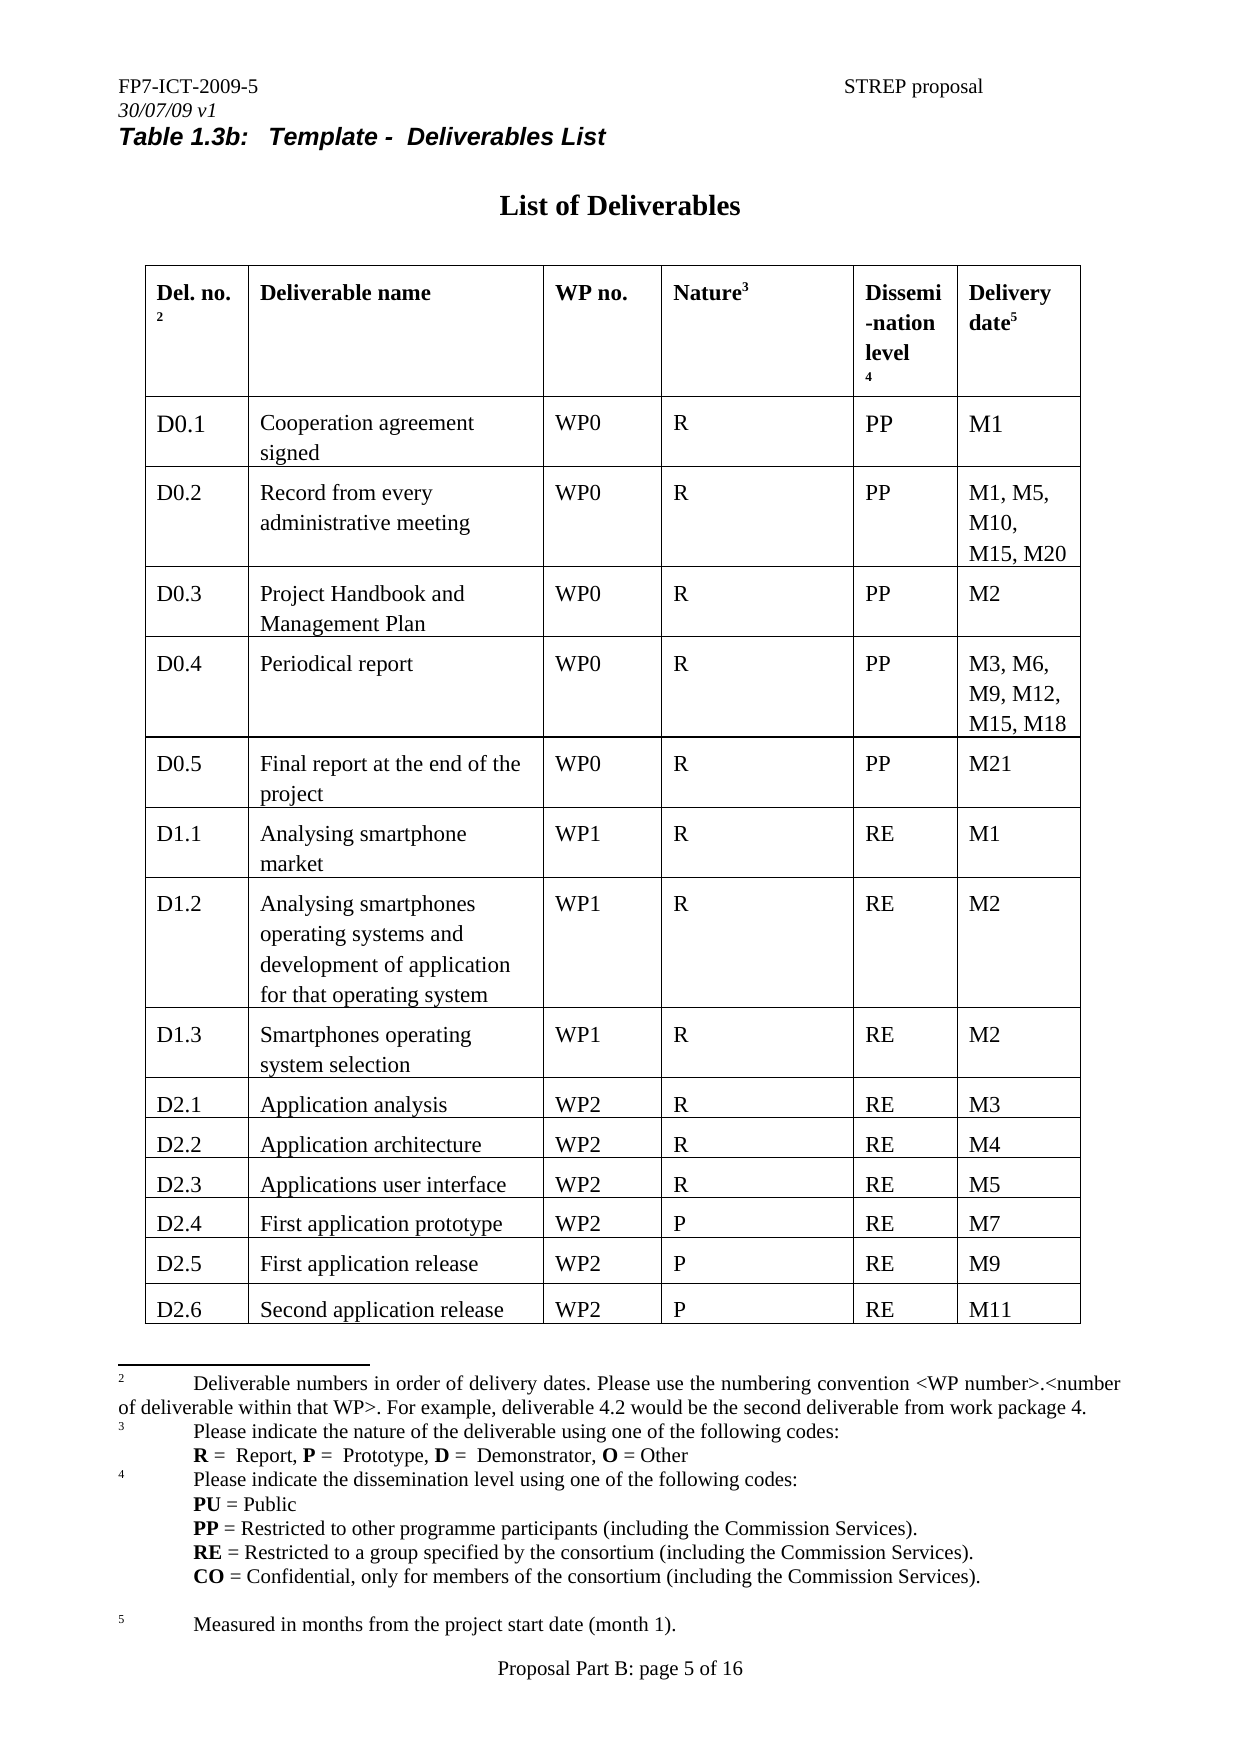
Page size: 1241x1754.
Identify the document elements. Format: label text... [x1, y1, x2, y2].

table_cell D2.3 [146, 1158, 248, 1197]
table_header WP no. [544, 266, 661, 396]
table_cell WP2 [544, 1118, 661, 1157]
table_cell D2.5 [146, 1238, 248, 1283]
table_cell WP0 [544, 467, 661, 566]
table_cell PP [854, 637, 957, 736]
table_cell WP0 [544, 637, 661, 736]
table_cell RE [854, 1158, 957, 1197]
table_cell D2.1 [146, 1078, 248, 1117]
table_cell PP [854, 738, 957, 807]
table_cell R [662, 808, 853, 877]
table_cell M1 [958, 808, 1080, 877]
table_cell R [662, 567, 853, 636]
table_cell D0.3 [146, 567, 248, 636]
table_cell R [662, 637, 853, 736]
table_cell M2 [958, 878, 1080, 1007]
table_cell WP2 [544, 1158, 661, 1197]
table_cell Applications user interface [249, 1158, 543, 1197]
table_cell M1 [958, 397, 1080, 466]
table_cell M3, M6, M9, M12, M15, M18 [958, 637, 1080, 736]
table_cell D1.3 [146, 1008, 248, 1077]
table_cell Cooperation agreement signed [249, 397, 543, 466]
table_cell Record from every administrative meeting [249, 467, 543, 566]
table_cell Second application release [249, 1284, 543, 1323]
table_cell M7 [958, 1198, 1080, 1237]
table_cell WP0 [544, 567, 661, 636]
table_cell P [662, 1284, 853, 1323]
table_cell Application architecture [249, 1118, 543, 1157]
table_header Deliverable name [249, 266, 543, 396]
table_cell D2.6 [146, 1284, 248, 1323]
table_cell P [662, 1198, 853, 1237]
table_cell D1.2 [146, 878, 248, 1007]
table_cell Project Handbook and Management Plan [249, 567, 543, 636]
table_cell RE [854, 808, 957, 877]
table_cell First application release [249, 1238, 543, 1283]
table_cell D0.1 [146, 397, 248, 466]
table_cell PP [854, 397, 957, 466]
table_cell R [662, 1118, 853, 1157]
table_cell D0.2 [146, 467, 248, 566]
table_cell First application prototype [249, 1198, 543, 1237]
table_cell RE [854, 1284, 957, 1323]
table_cell WP1 [544, 808, 661, 877]
table_cell D2.4 [146, 1198, 248, 1237]
table_cell M3 [958, 1078, 1080, 1117]
table_cell WP2 [544, 1078, 661, 1117]
table_cell Application analysis [249, 1078, 543, 1117]
text Table 1.3b: Template - Deliverables List [118, 122, 1122, 151]
table_cell M4 [958, 1118, 1080, 1157]
table_cell R [662, 467, 853, 566]
text List of Deliverables [118, 188, 1122, 222]
table_cell R [662, 878, 853, 1007]
table_cell D2.2 [146, 1118, 248, 1157]
table_cell WP1 [544, 1008, 661, 1077]
table_cell M9 [958, 1238, 1080, 1283]
table_cell P [662, 1238, 853, 1283]
table_cell M21 [958, 738, 1080, 807]
table_cell Final report at the end of the project [249, 738, 543, 807]
table_cell WP2 [544, 1238, 661, 1283]
table_cell WP1 [544, 878, 661, 1007]
table_cell D0.5 [146, 738, 248, 807]
table_header Nature [662, 266, 853, 396]
table_cell RE [854, 1008, 957, 1077]
table_cell WP0 [544, 397, 661, 466]
table_cell M11 [958, 1284, 1080, 1323]
table_cell PP [854, 467, 957, 566]
table_cell R [662, 397, 853, 466]
table_cell Periodical report [249, 637, 543, 736]
table_cell D0.4 [146, 637, 248, 736]
table_cell WP2 [544, 1284, 661, 1323]
table_header Delivery date [958, 266, 1080, 396]
table_cell M1, M5, M10, M15, M20 [958, 467, 1080, 566]
table_cell R [662, 738, 853, 807]
table_cell M5 [958, 1158, 1080, 1197]
table_cell R [662, 1078, 853, 1117]
table_cell PP [854, 567, 957, 636]
table_cell R [662, 1008, 853, 1077]
table_cell WP2 [544, 1198, 661, 1237]
table_cell Analysing smartphones operating systems and development of application for that operating system [249, 878, 543, 1007]
table_cell Analysing smartphone market [249, 808, 543, 877]
table_cell RE [854, 878, 957, 1007]
table_cell Smartphones operating system selection [249, 1008, 543, 1077]
table_cell RE [854, 1118, 957, 1157]
table_header Dissemi-nation level [854, 266, 957, 396]
table_cell RE [854, 1078, 957, 1117]
table_cell M2 [958, 1008, 1080, 1077]
table_cell WP0 [544, 738, 661, 807]
table_cell RE [854, 1238, 957, 1283]
table_cell RE [854, 1198, 957, 1237]
table_cell R [662, 1158, 853, 1197]
table_cell M2 [958, 567, 1080, 636]
table_header Del. no. [146, 266, 248, 396]
table_cell D1.1 [146, 808, 248, 877]
